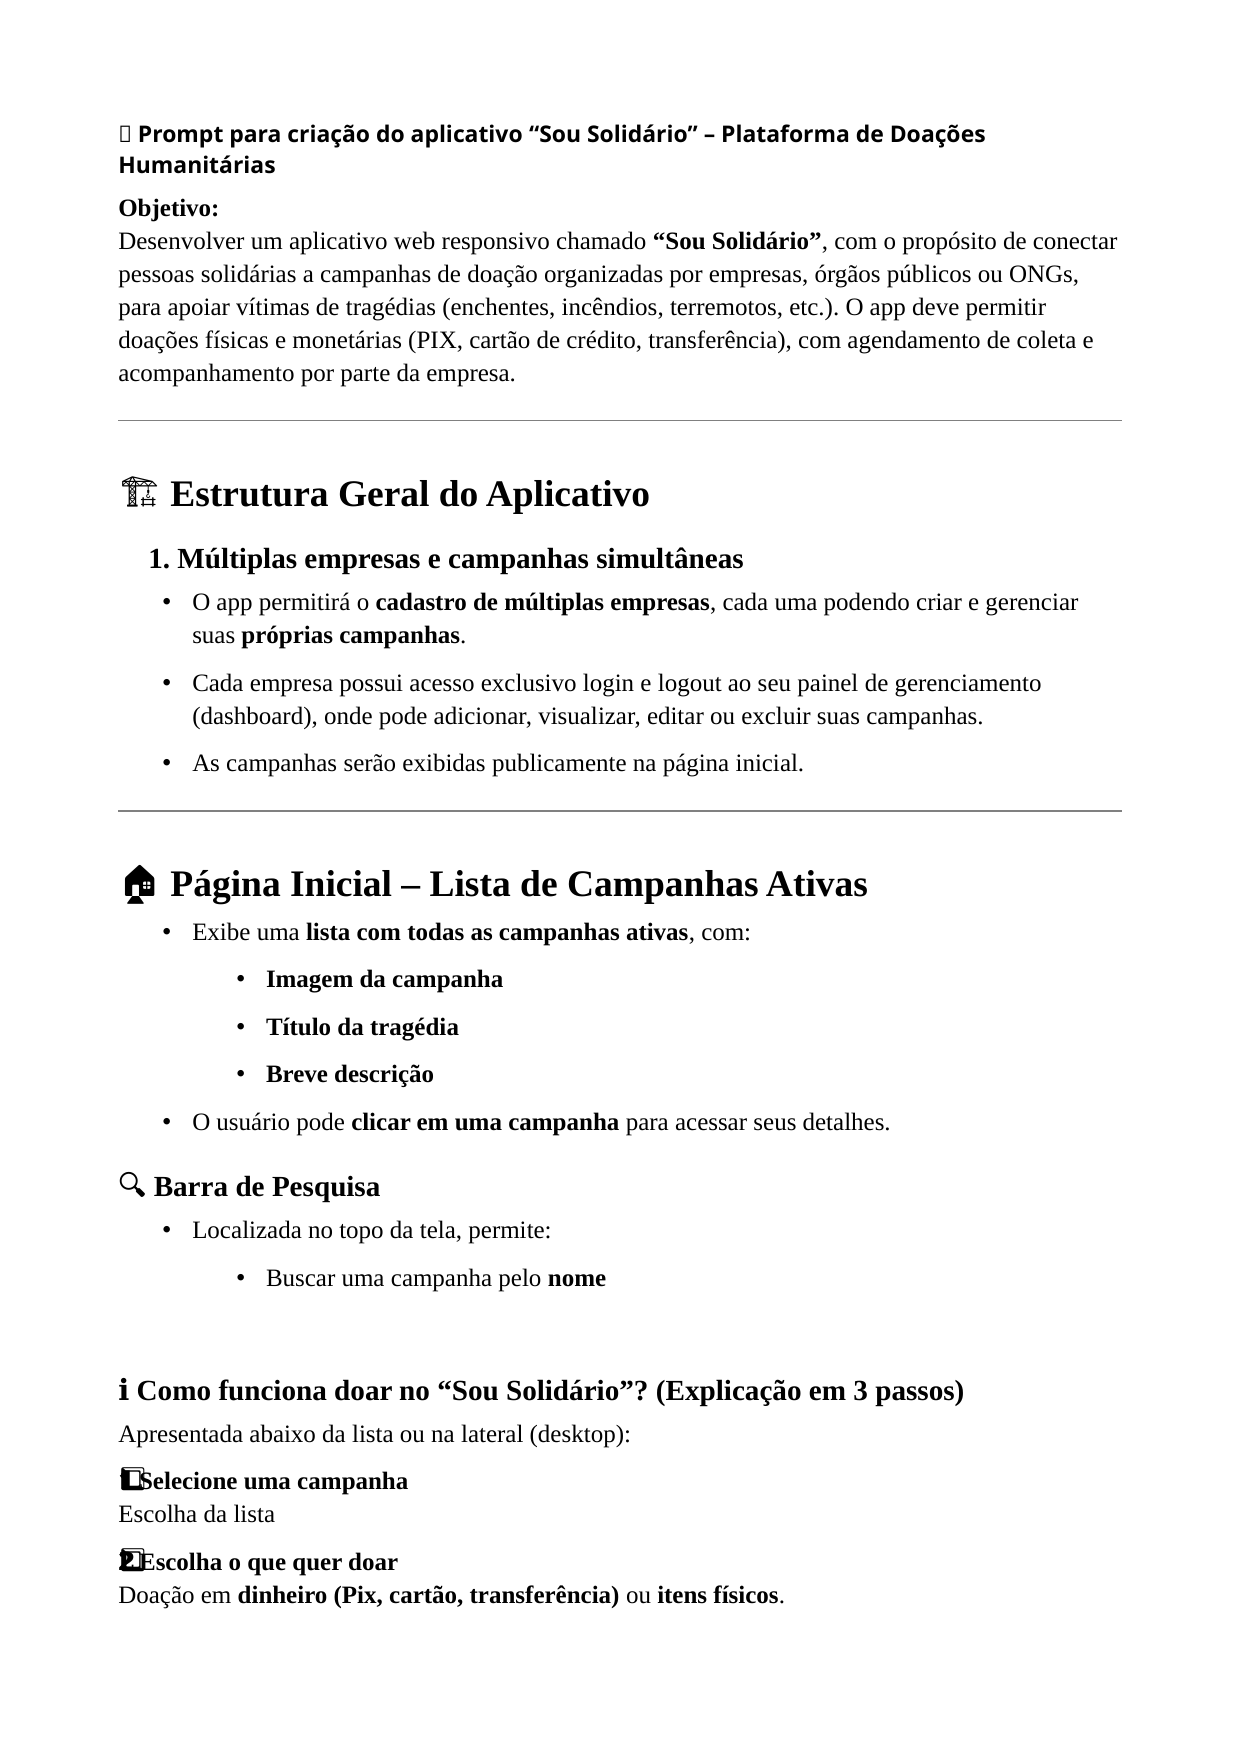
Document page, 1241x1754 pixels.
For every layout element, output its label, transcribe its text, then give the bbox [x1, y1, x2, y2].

list Título da tragédia [236, 1012, 1122, 1041]
list As campanhas serão exibidas publicamente na página inicial. [162, 748, 1122, 777]
list O usuário pode clicar em uma campanha para acessar seus detalhes. [162, 1107, 1122, 1136]
list Imagem da campanha [236, 964, 1122, 993]
subtitle 🏗️ Estrutura Geral do Aplicativo [118, 471, 1122, 514]
text 1️⃣ Selecione uma campanha Escolha da lista [118, 1466, 1122, 1528]
list Breve descrição [236, 1059, 1122, 1088]
subtitle 🎯 Prompt para criação do aplicativo “Sou Solidário” – Plataforma de Doações Humanitárias [118, 118, 1122, 181]
list Exibe uma lista com todas as campanhas ativas, com: [162, 917, 1122, 946]
subtitle 🔍 Barra de Pesquisa [118, 1169, 1122, 1203]
text Objetivo: Desenvolver um aplicativo web responsivo chamado “Sou Solidário”, com o propósito de conectar pessoas solidárias a campanhas de doação organizadas por empresas, órgãos públicos ou ONGs, para apoiar vítimas de tragédias (enchentes, incêndios, terremotos, etc.). O app deve permitir doações físicas e monetárias (PIX, cartão de crédito, transferência), com agendamento de coleta e acompanhamento por parte da empresa. [118, 193, 1122, 387]
list Localizada no topo da tela, permite: [162, 1215, 1122, 1244]
list Buscar uma campanha pelo nome [236, 1263, 1122, 1292]
list O app permitirá o cadastro de múltiplas empresas, cada uma podendo criar e gerenciar suas próprias campanhas. [162, 587, 1122, 649]
subtitle 🏠 Página Inicial – Lista de Campanhas Ativas [118, 861, 1122, 904]
list Cada empresa possui acesso exclusivo login e logout ao seu painel de gerenciamento (dashboard), onde pode adicionar, visualizar, editar ou excluir suas campanhas. [162, 668, 1122, 729]
subtitle 📌 1. Múltiplas empresas e campanhas simultâneas [118, 541, 1122, 575]
text Apresentada abaixo da lista ou na lateral (desktop): [118, 1419, 1122, 1448]
text 2️⃣ Escolha o que quer doar Doação em dinheiro (Pix, cartão, transferência) ou itens físicos. [118, 1547, 1122, 1609]
subtitle ℹ️ Como funciona doar no “Sou Solidário”? (Explicação em 3 passos) [118, 1373, 1122, 1406]
